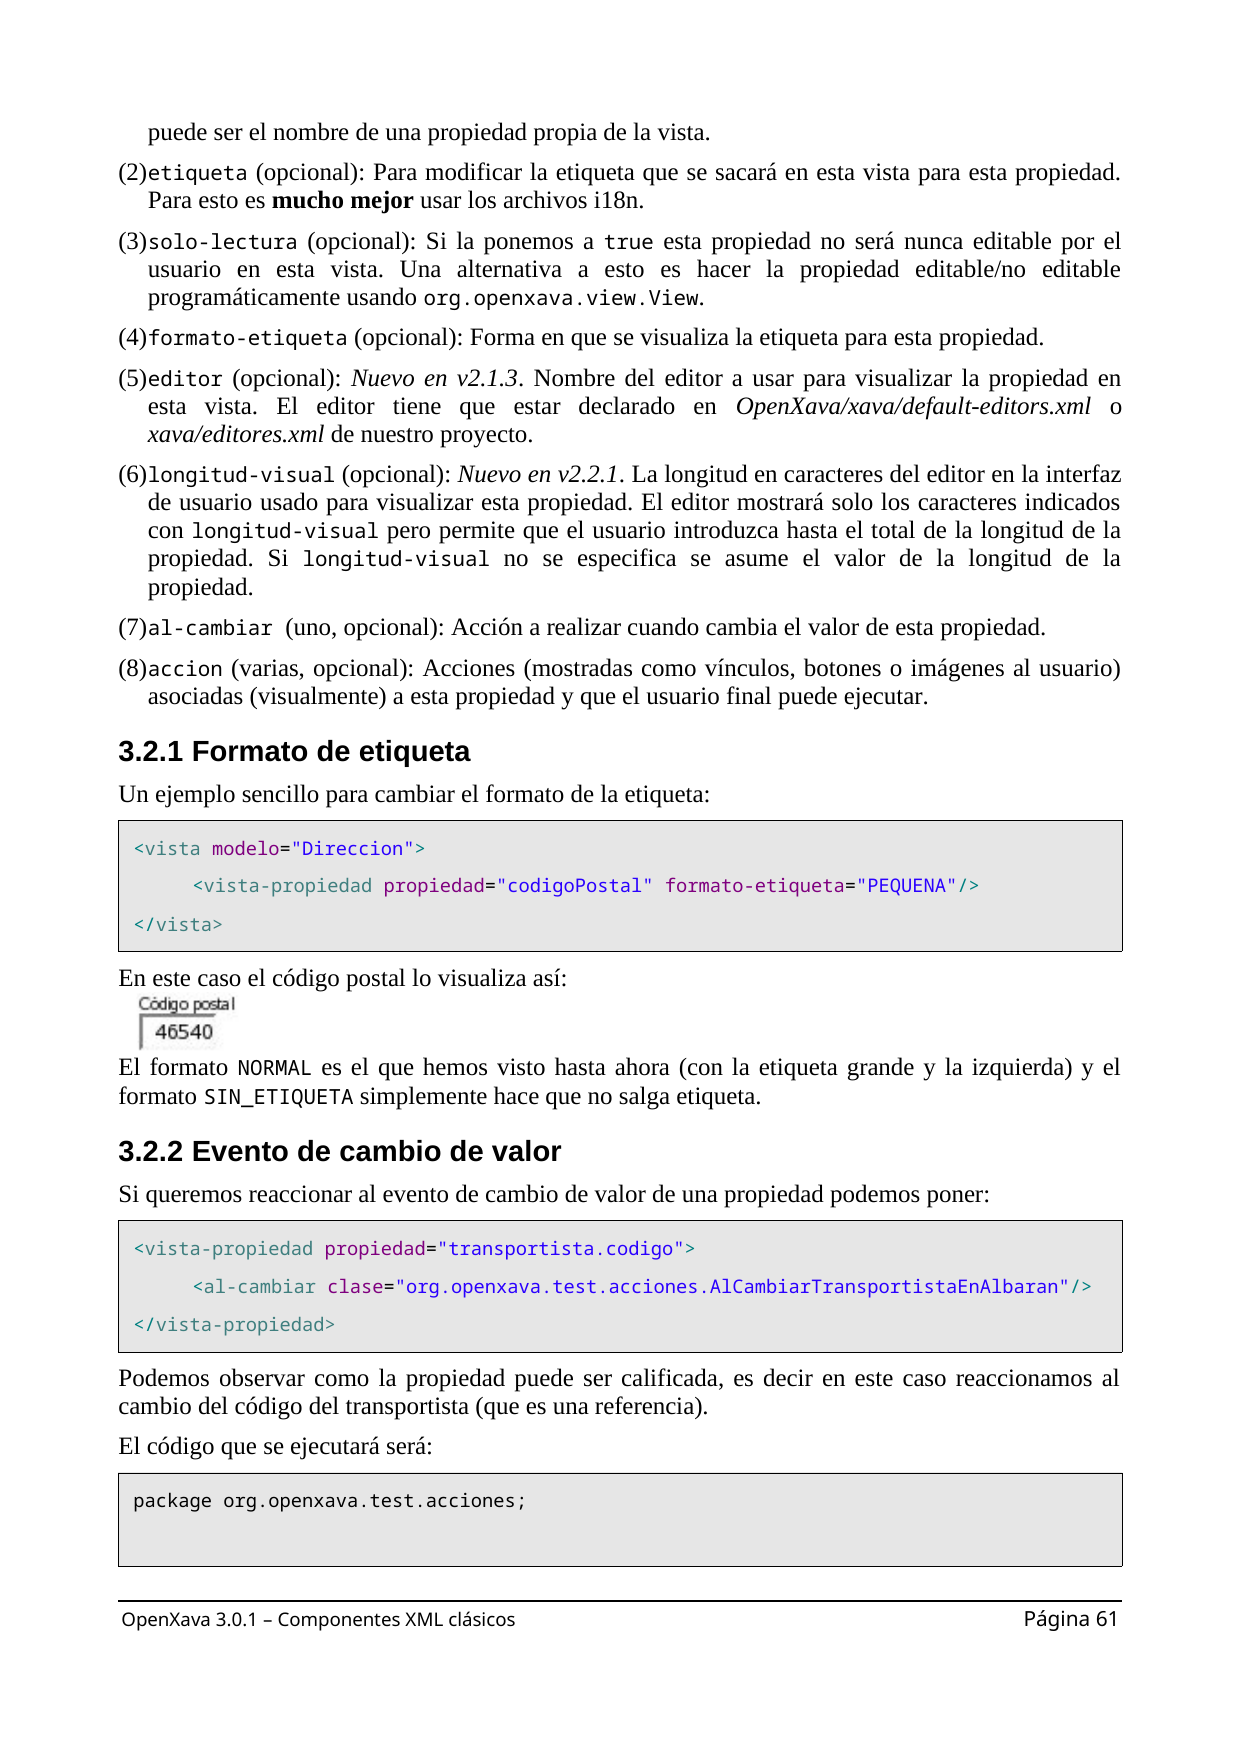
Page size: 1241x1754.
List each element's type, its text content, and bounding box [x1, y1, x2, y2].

text package org.openxava.test.acciones; [119, 1474, 1122, 1510]
list solo-lectura (opcional): Si la ponemos a true esta propiedad no será nunca editable por el usuario en esta vista. Una alternativa a esto es hacer la propiedad editable/no editable programáticamente usando org.openxava.view.View. [118, 227, 1122, 311]
subtitle Evento de cambio de valor [118, 1135, 1122, 1168]
text <vista modelo="Direccion"> [119, 821, 1122, 858]
text El código que se ejecutará será: [118, 1432, 1122, 1460]
text El formato NORMAL es el que hemos visto hasta ahora (con la etiqueta grande y la izquierda) y el formato SIN_ETIQUETA simplemente hace que no salga etiqueta. [118, 1004, 1122, 1110]
subtitle Formato de etiqueta [118, 734, 1122, 767]
list al-cambiar (uno, opcional): Acción a realizar cuando cambia el valor de esta propiedad. [118, 613, 1122, 641]
list longitud-visual (opcional): Nuevo en v2.2.1. La longitud en caracteres del editor en la interfaz de usuario usado para visualizar esta propiedad. El editor mostrará solo los caracteres indicados con longitud-visual pero permite que el usuario introduzca hasta el total de la longitud de la propiedad. Si longitud-visual no se especifica se asume el valor de la longitud de la propiedad. [118, 460, 1122, 600]
list accion (varias, opcional): Acciones (mostradas como vínculos, botones o imágenes al usuario) asociadas (visualmente) a esta propiedad y que el usuario final puede ejecutar. [118, 654, 1122, 709]
list editor (opcional): Nuevo en v2.1.3. Nombre del editor a usar para visualizar la propiedad en esta vista. El editor tiene que estar declarado en OpenXava/xava/default-editors.xml o xava/editores.xml de nuestro proyecto. [118, 364, 1122, 448]
text </vista-propiedad> [119, 1296, 1122, 1352]
text Si queremos reaccionar al evento de cambio de valor de una propiedad podemos poner: [118, 1180, 1122, 1208]
text <al-cambiar clase="org.openxava.test.acciones.AlCambiarTransportistaEnAlbaran"/> [119, 1258, 1122, 1296]
list puede ser el nombre de una propiedad propia de la vista. [118, 118, 1122, 146]
list etiqueta (opcional): Para modificar la etiqueta que se sacará en esta vista para esta propiedad. Para esto es mucho mejor usar los archivos i18n. [118, 158, 1122, 214]
text </vista> [119, 896, 1122, 951]
picture [136, 992, 240, 1054]
text Podemos observar como la propiedad puede ser calificada, es decir en este caso reaccionamos al cambio del código del transportista (que es una referencia). [118, 1364, 1122, 1420]
text Un ejemplo sencillo para cambiar el formato de la etiqueta: [118, 780, 1122, 807]
text <vista-propiedad propiedad="transportista.codigo"> [119, 1221, 1122, 1258]
text <vista-propiedad propiedad="codigoPostal" formato-etiqueta="PEQUENA"/> [119, 858, 1122, 896]
text En este caso el código postal lo visualiza así: [118, 964, 1122, 992]
list formato-etiqueta (opcional): Forma en que se visualiza la etiqueta para esta propiedad. [118, 323, 1122, 352]
